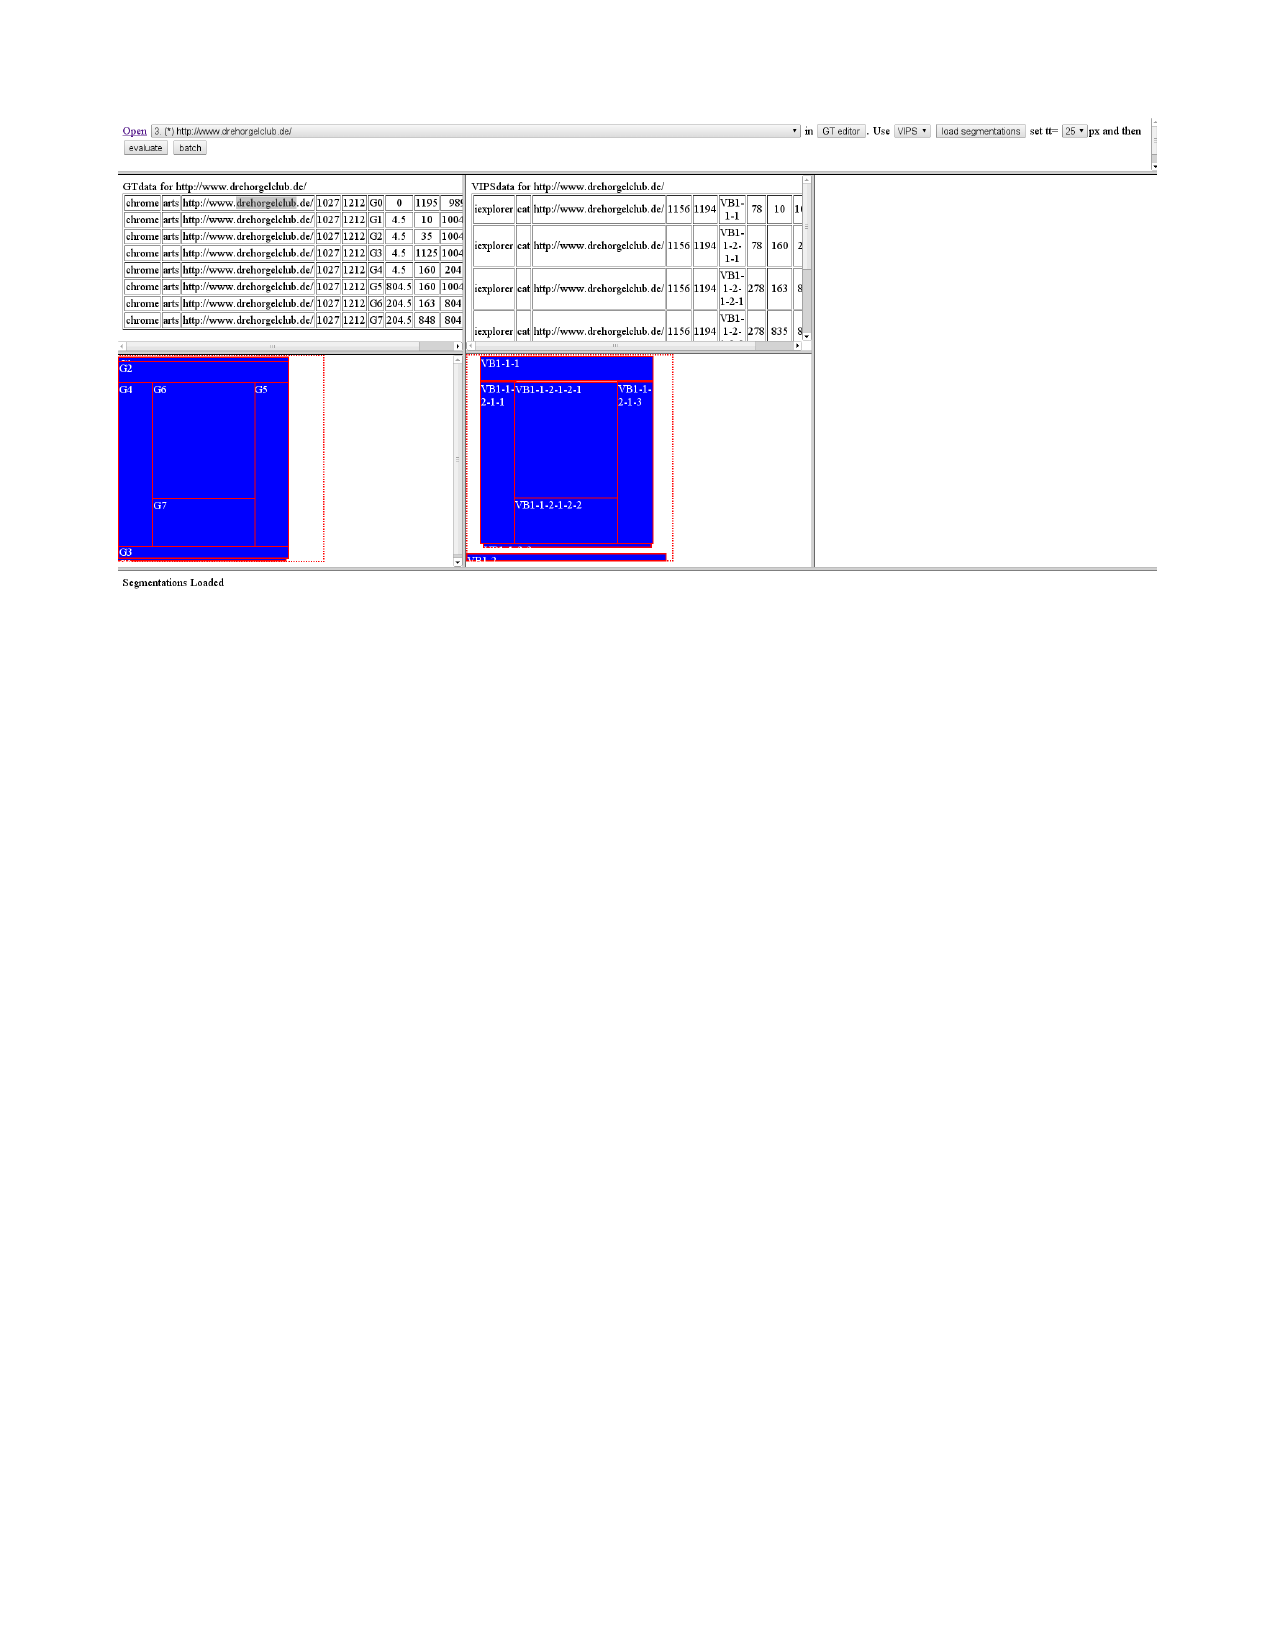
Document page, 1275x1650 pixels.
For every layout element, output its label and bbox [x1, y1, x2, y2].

picture [118, 118, 1157, 669]
